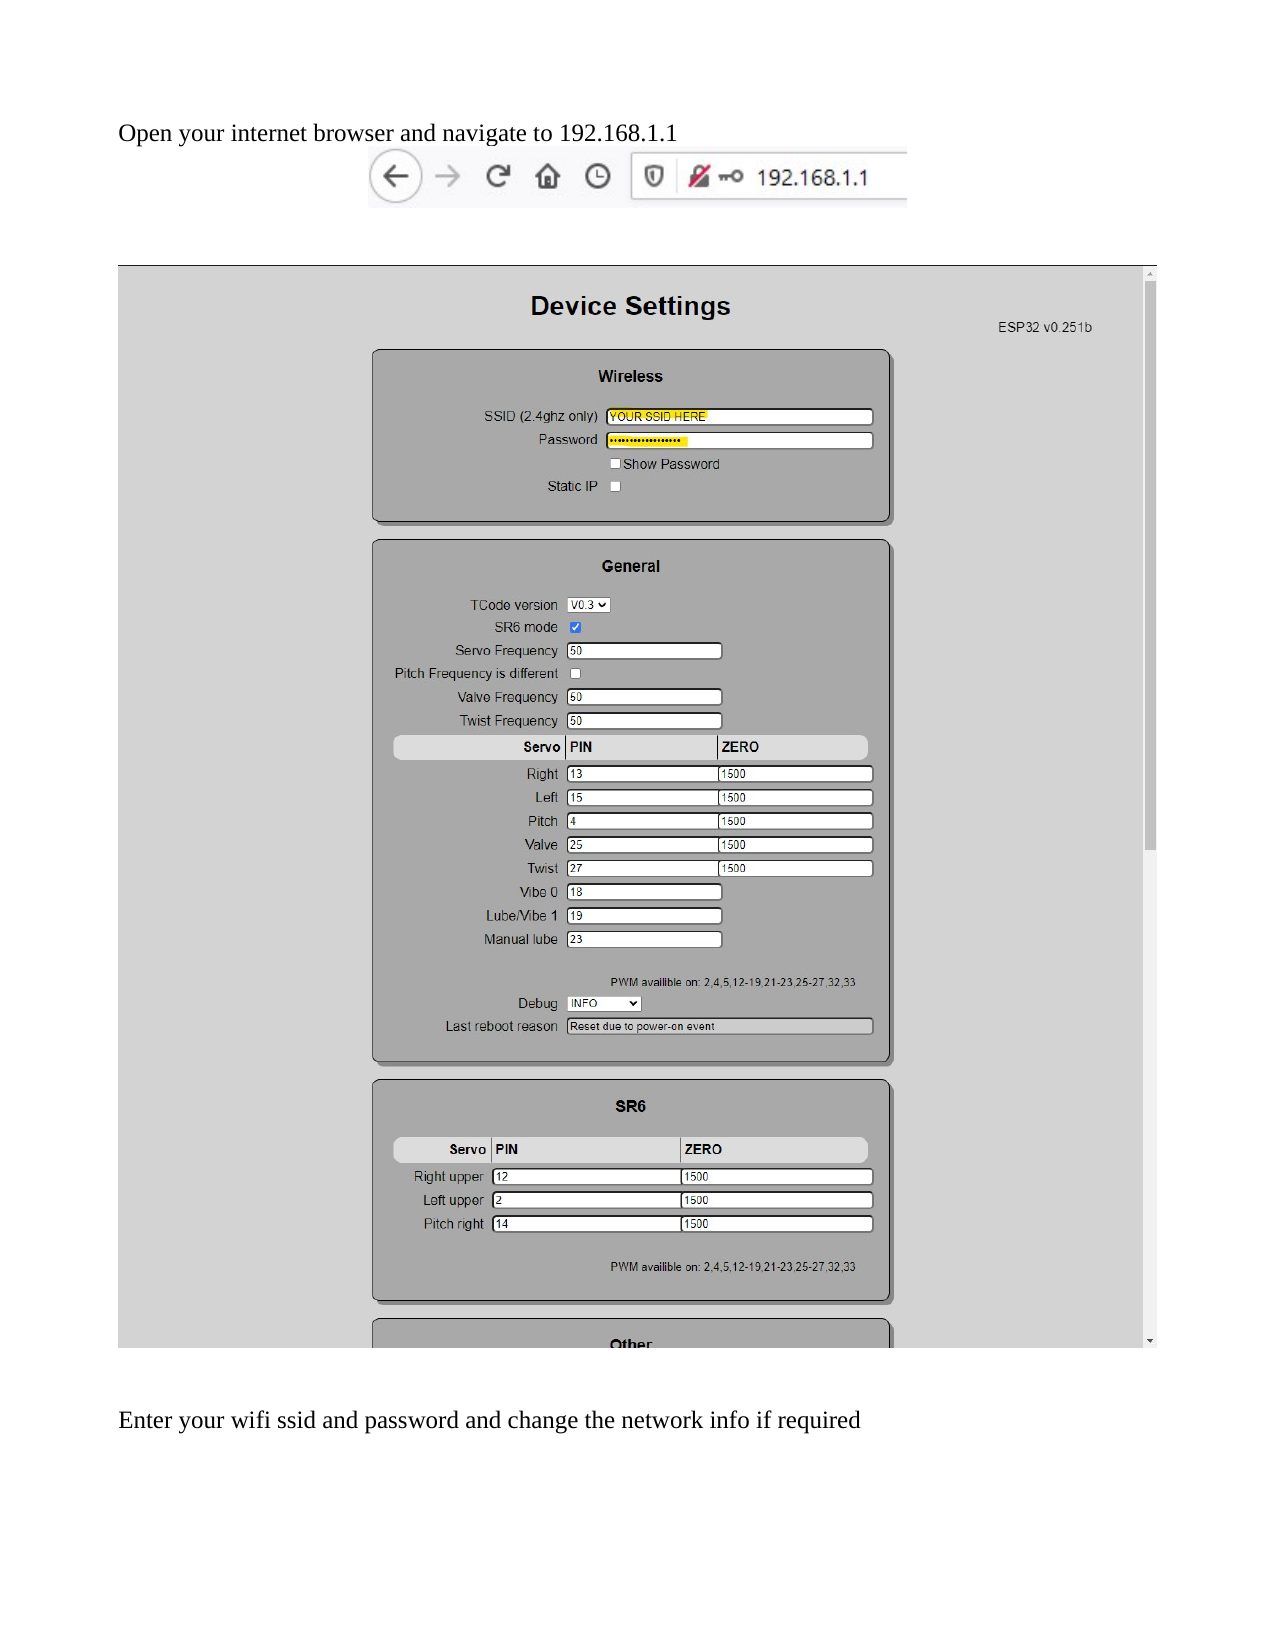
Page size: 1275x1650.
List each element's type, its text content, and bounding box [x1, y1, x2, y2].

picture [118, 265, 1157, 1348]
text Open your internet browser and navigate to 192.168.1.1 [118, 118, 1157, 147]
text Enter your wifi ssid and password and change the network info if required [118, 1405, 1157, 1434]
picture [368, 146, 908, 208]
